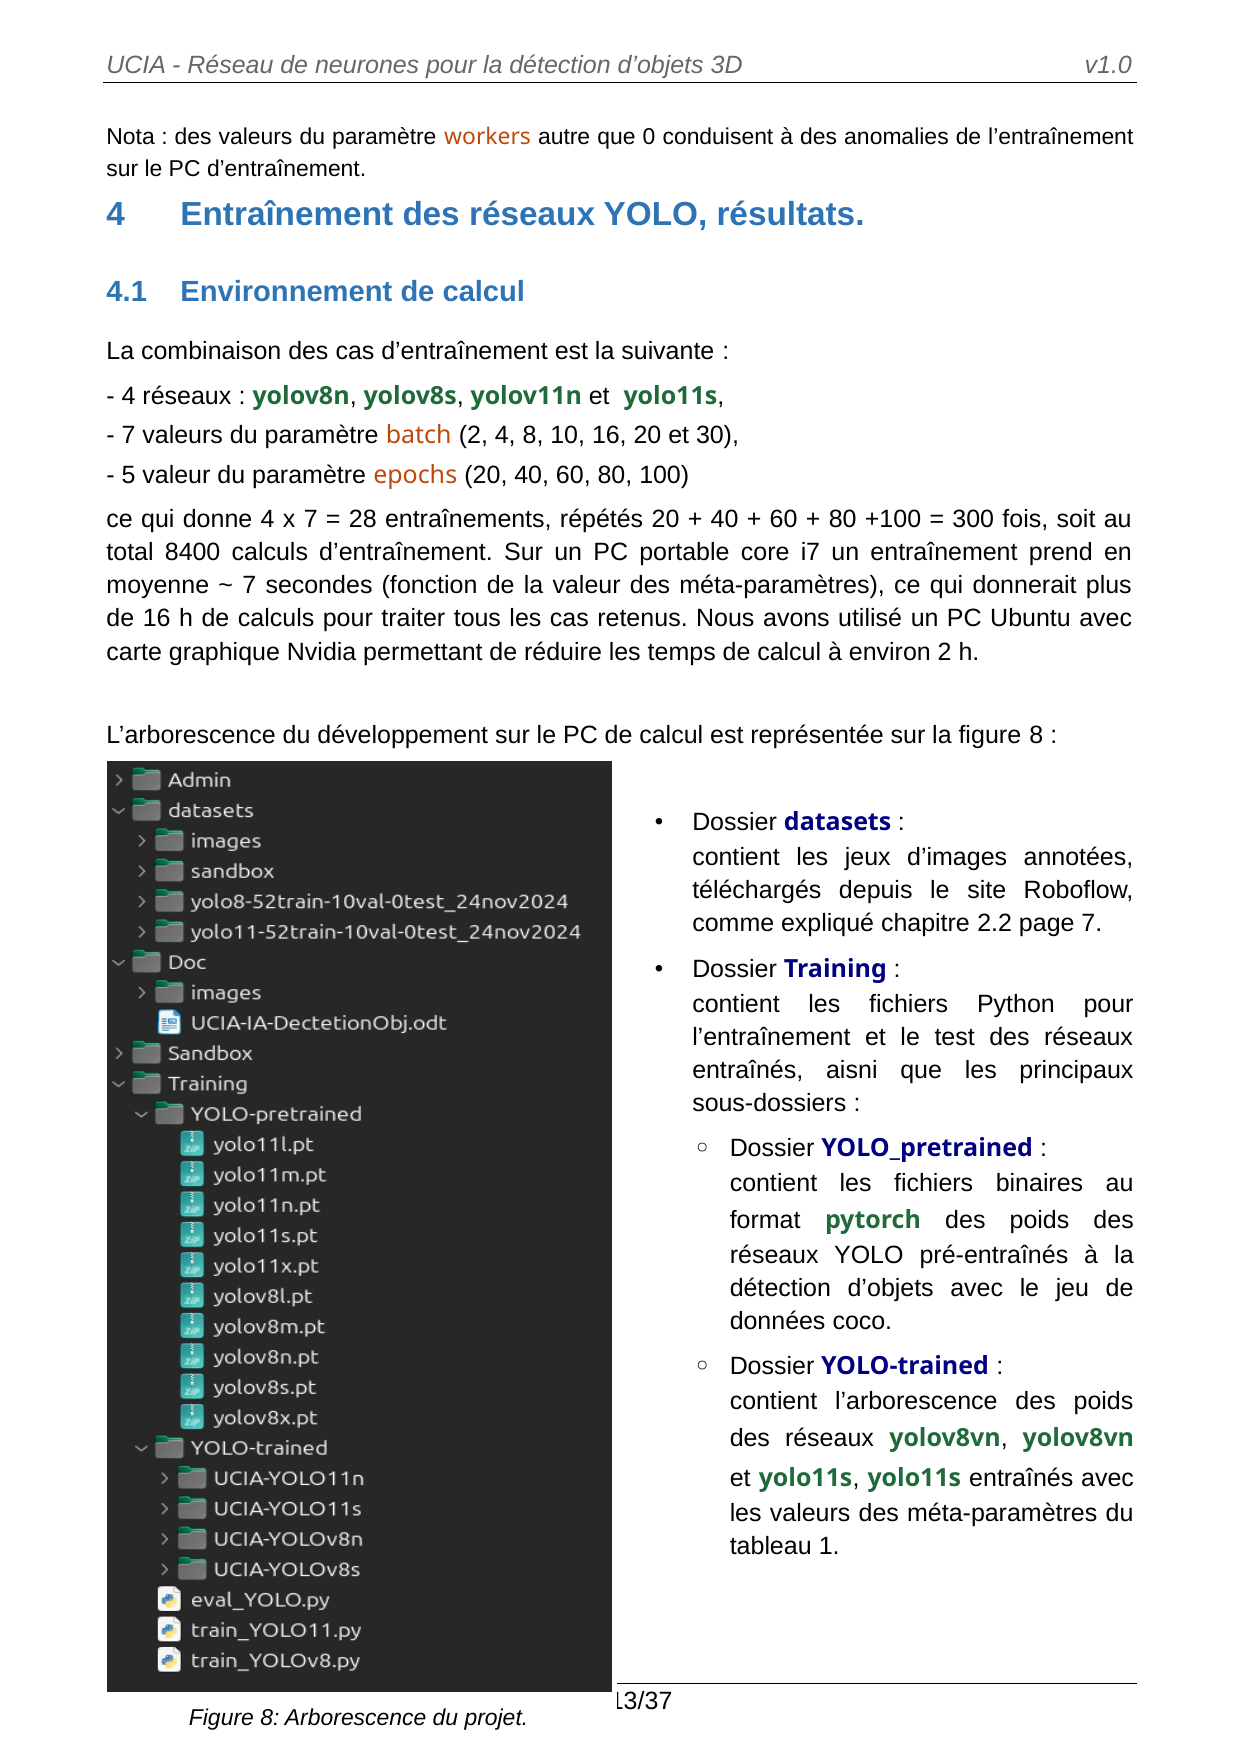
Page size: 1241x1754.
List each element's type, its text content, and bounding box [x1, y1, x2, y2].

subtitle Entraînement des réseaux YOLO, résultats. [106, 194, 1134, 233]
text - 4 réseaux : yolov8n, yolov8s, yolov11n et yolo11s, - 7 valeurs du paramètre batch (2, 4, 8, 10, 16, 20 et 30), - 5 valeur du paramètre epochs (20, 40, 60, 80, 100) [106, 378, 1134, 490]
text Nota : des valeurs du paramètre workers autre que 0 conduisent à des anomalies de l’entraînement sur le PC d’entraînement. [106, 120, 1134, 182]
list Dossier Training : contient les fichiers Python pour l’entraînement et le test des réseaux entraînés, aisni que les principaux sous-dossiers : [617, 950, 1134, 1116]
subtitle Environnement de calcul [106, 274, 1134, 307]
list Dossier YOLO-trained : contient l’arborescence des poids des réseaux yolov8vn, yolov8vn et yolo11s, yolo11s entraînés avec les valeurs des méta-paramètres du tableau 1. [617, 1348, 1134, 1559]
list Dossier YOLO_pretrained : contient les fichiers binaires au format pytorch des poids des réseaux YOLO pré-entraînés à la détection d’objets avec le jeu de données coco. [617, 1129, 1134, 1335]
text ce qui donne 4 x 7 = 28 entraînements, répétés 20 + 40 + 60 + 80 +100 = 300 fois, soit au total 8400 calculs d’entraînement. Sur un PC portable core i7 un entraînement prend en moyenne ~ 7 secondes (fonction de la valeur des méta-paramètres), ce qui donnerait plus de 16 h de calculs pour traiter tous les cas retenus. Nous avons utilisé un PC Ubuntu avec carte graphique Nvidia permettant de réduire les temps de calcul à environ 2 h. [106, 504, 1134, 665]
text La combinaison des cas d’entraînement est la suivante : [106, 336, 1134, 365]
picture [107, 761, 612, 1692]
text Figure 8: Arborescence du projet. [102, 1704, 617, 1730]
text L’arborescence du développement sur le PC de calcul est représentée sur la figure 8 : [106, 720, 1134, 749]
list Dossier datasets : contient les jeux d’images annotées, téléchargés depuis le site Roboflow, comme expliqué chapitre 2.2 page 7. [617, 804, 1134, 937]
